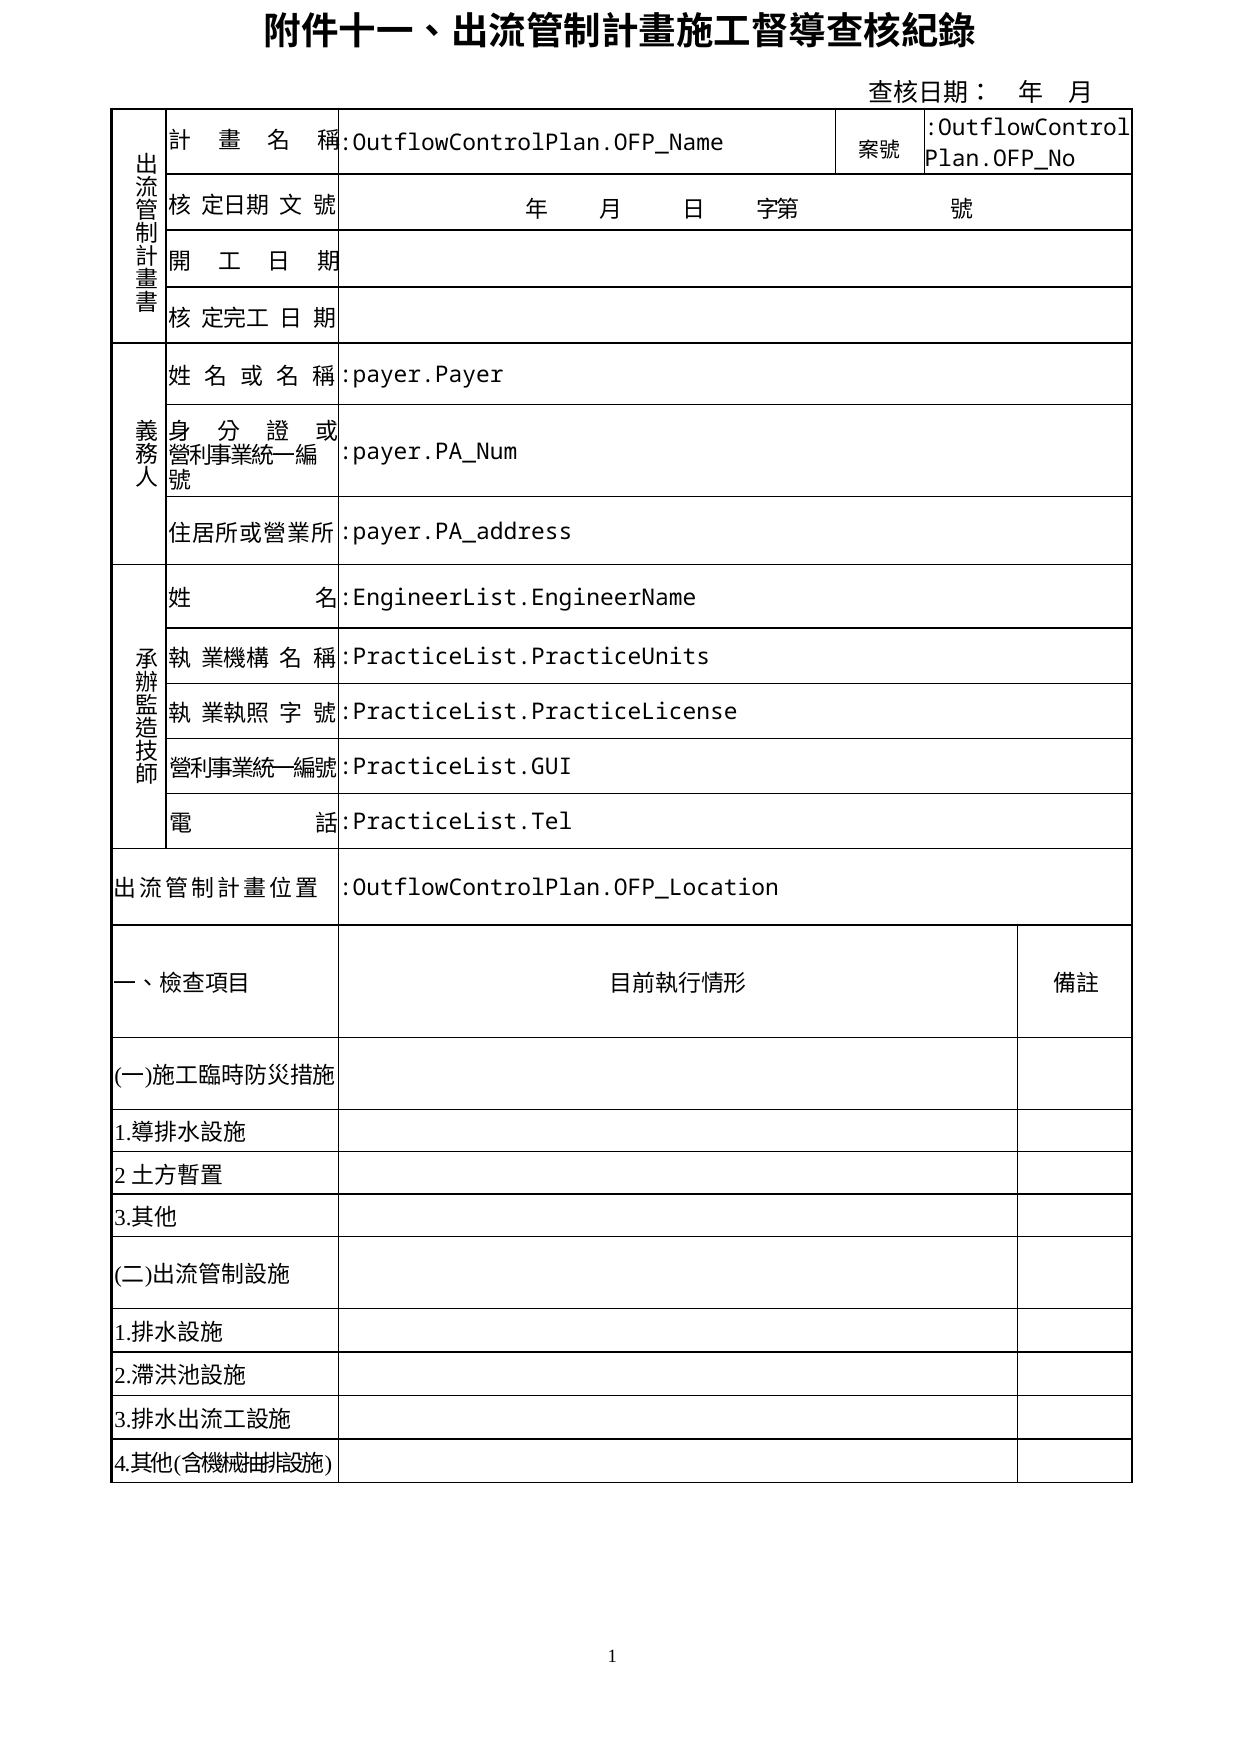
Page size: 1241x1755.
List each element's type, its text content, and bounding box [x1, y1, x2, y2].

table_header :OutflowControlPlan.OFP_Name [339, 110, 835, 173]
table_cell 號 [875, 175, 1002, 229]
table_cell 住居所或營業所 [167, 497, 338, 563]
table_cell 開 [167, 231, 204, 286]
table_cell 期 [302, 231, 338, 286]
table_cell [1018, 1440, 1131, 1482]
table_cell [1018, 1353, 1131, 1395]
table_cell [339, 288, 1131, 342]
table_cell 出流管制計畫位置 [113, 849, 338, 924]
table_cell (一)施工臨時防災措施 [113, 1038, 338, 1108]
table_cell [339, 231, 1131, 286]
subtitle 附件十一、出流管制計畫施工督導查核紀錄 [263, 1, 1241, 55]
table_cell [339, 1353, 1017, 1395]
table_cell :EngineerList.EngineerName [339, 565, 1131, 627]
table_cell [1018, 1237, 1131, 1308]
table_cell :payer.PA_Num [339, 405, 1131, 496]
table_cell :PracticeList.Tel [339, 794, 1131, 847]
table_cell 身 分 證 或營利事業統一編號 [167, 405, 338, 496]
table_header 計 [167, 110, 204, 173]
table_cell 3.排水出流工設施 [113, 1396, 338, 1438]
table_cell :PracticeList.PracticeLicense [339, 684, 1131, 738]
table_cell [339, 1309, 1017, 1351]
table_cell [339, 175, 472, 229]
table_cell (二)出流管制設施 [113, 1237, 338, 1308]
table_cell [1018, 1038, 1131, 1108]
table_cell [1002, 175, 1131, 229]
table_cell 電 話 [167, 794, 338, 847]
table_header :OutflowControlPlan.OFP_No [925, 110, 1131, 173]
table_cell [339, 1237, 1017, 1308]
table_cell 姓 名 或 名 稱 [167, 344, 338, 404]
table_cell 工 [204, 231, 253, 286]
table_cell 營利事業統一編號 [167, 739, 338, 792]
table_cell 1.導排水設施 [113, 1110, 338, 1151]
table_cell 承辦監造技師 [113, 565, 165, 847]
table_cell 年 月 日 字第 [472, 175, 801, 229]
table_cell 義務人 [113, 344, 165, 563]
table_cell [1018, 1110, 1131, 1151]
table_cell :payer.PA_address [339, 497, 1131, 563]
text 查核日期： 年 月 [98, 72, 1093, 108]
table_cell :OutflowControlPlan.OFP_Location [339, 849, 1131, 924]
table_cell [339, 1396, 1017, 1438]
table_cell [1018, 1396, 1131, 1438]
table_header 稱 [302, 110, 338, 173]
table_cell 1.排水設施 [113, 1309, 338, 1351]
table_cell :payer.Payer [339, 344, 1131, 404]
table_cell 備註 [1018, 926, 1131, 1037]
table_cell [339, 1110, 1017, 1151]
table_cell :PracticeList.PracticeUnits [339, 629, 1131, 683]
table_cell [339, 1152, 1017, 1193]
table_cell [339, 1440, 1017, 1482]
table_cell 核 定日期 文 號 [167, 175, 338, 229]
table_cell [801, 175, 875, 229]
table_header 名 [253, 110, 302, 173]
table_cell [1018, 1152, 1131, 1193]
table_cell 一、檢查項目 [113, 926, 338, 1037]
table_cell 2 土方暫置 [113, 1152, 338, 1193]
table_cell :PracticeList.GUI [339, 739, 1131, 792]
table_cell [339, 1038, 1017, 1108]
table_cell 執 業機構 名 稱 [167, 629, 338, 683]
table_header 出流管制計畫書 [113, 110, 165, 342]
table_cell [339, 1195, 1017, 1236]
table_cell 2.滯洪池設施 [113, 1353, 338, 1395]
table_cell 核 定完工 日 期 [167, 288, 338, 342]
table_cell [1018, 1309, 1131, 1351]
table_cell 執 業執照 字 號 [167, 684, 338, 738]
table_cell 4.其他(含機械抽排設施) [113, 1440, 338, 1482]
table_header 案號 [836, 110, 924, 173]
table_cell 3.其他 [113, 1195, 338, 1236]
table_cell [1018, 1195, 1131, 1236]
table_cell 姓 名 [167, 565, 338, 627]
table_cell 日 [253, 231, 302, 286]
table_cell 目前執行情形 [339, 926, 1017, 1037]
table_header 畫 [204, 110, 253, 173]
